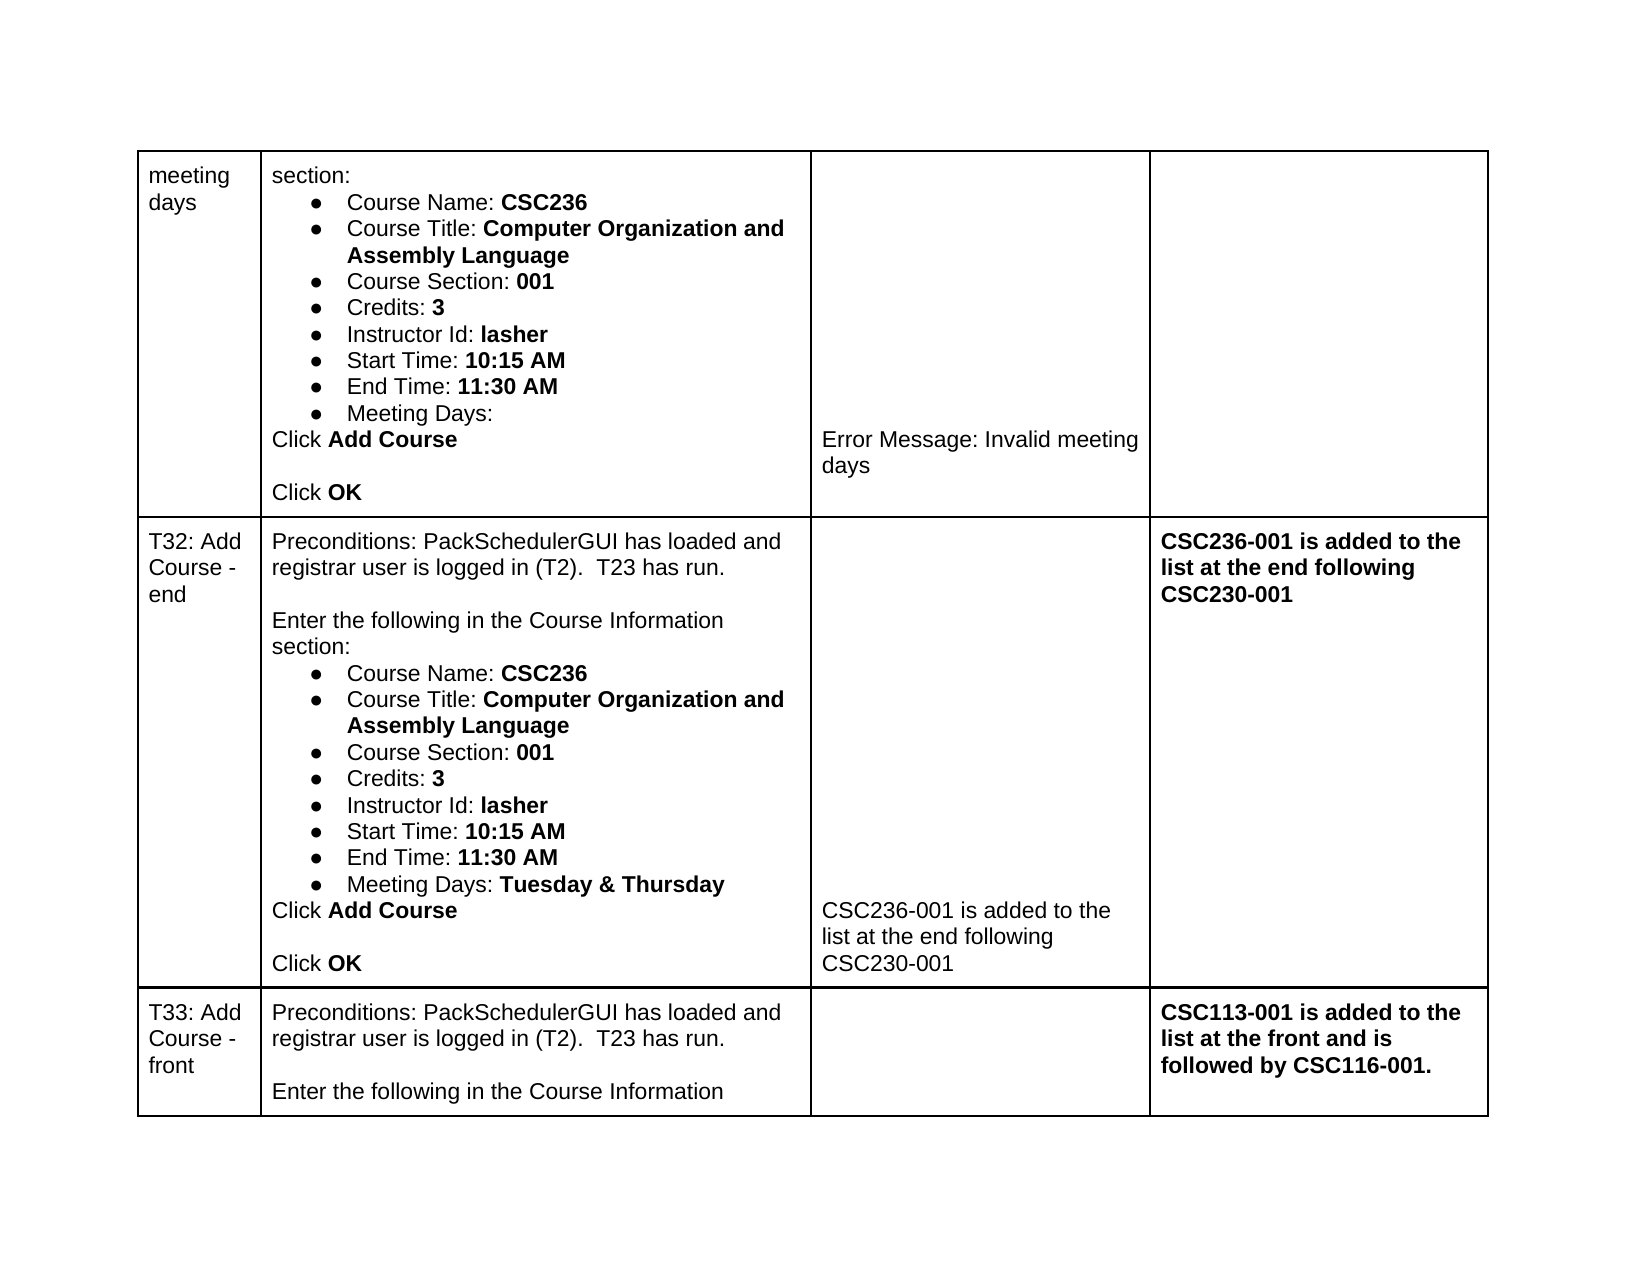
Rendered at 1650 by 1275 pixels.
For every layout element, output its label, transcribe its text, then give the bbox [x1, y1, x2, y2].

table_cell Preconditions: PackSchedulerGUI has loaded and registrar user is logged in (T2). T23 has run. Enter the following in the Course Information section: Course Name: CSC236 Course Title: Computer Organization and Assembly Language Course Section: 001 Credits: 3 Instructor Id: lasher Start Time: 10:15 AM End Time: 11:30 AM Meeting Days: Click Add Course Click OK [262, 152, 810, 516]
table_cell meeting days [139, 152, 260, 516]
table_cell Preconditions: PackSchedulerGUI has loaded and registrar user is logged in (T2). T23 has run. Enter the following in the Course Information section: Course Name: CSC236 Course Title: Computer Organization and Assembly Language Course Section: 001 Credits: 3 Instructor Id: lasher Start Time: 10:15 AM End Time: 11:30 AM Meeting Days: Tuesday & Thursday Click Add Course Click OK [262, 518, 810, 986]
table_cell CSC236-001 is added to the list at the end following CSC230-001 [1151, 518, 1487, 986]
table_cell T32: Add Course - end [139, 518, 260, 986]
table_cell [812, 989, 1149, 1115]
table_cell Preconditions: PackSchedulerGUI has loaded and registrar user is logged in (T2). T23 has run. Enter the following in the Course Information section: Course Name: CSC113 Course Title: Introduction to Computer - MATLAB Course Section: 001 Credits: 3 Instructor Id: tbdimitr Start Time: 3:00 PM End Time: 3:50 PM Meeting Days: Monday & Wednesday Click Add Course Click OK [262, 989, 810, 1115]
table_cell [1151, 152, 1487, 516]
table_cell CSC236-001 is added to the list at the end following CSC230-001 [812, 518, 1149, 986]
table_cell T33: Add Course - front [139, 989, 260, 1115]
table_cell Error Message: Invalid meeting days [812, 152, 1149, 516]
table_cell CSC113-001 is added to the list at the front and is followed by CSC116-001. [1151, 989, 1487, 1115]
